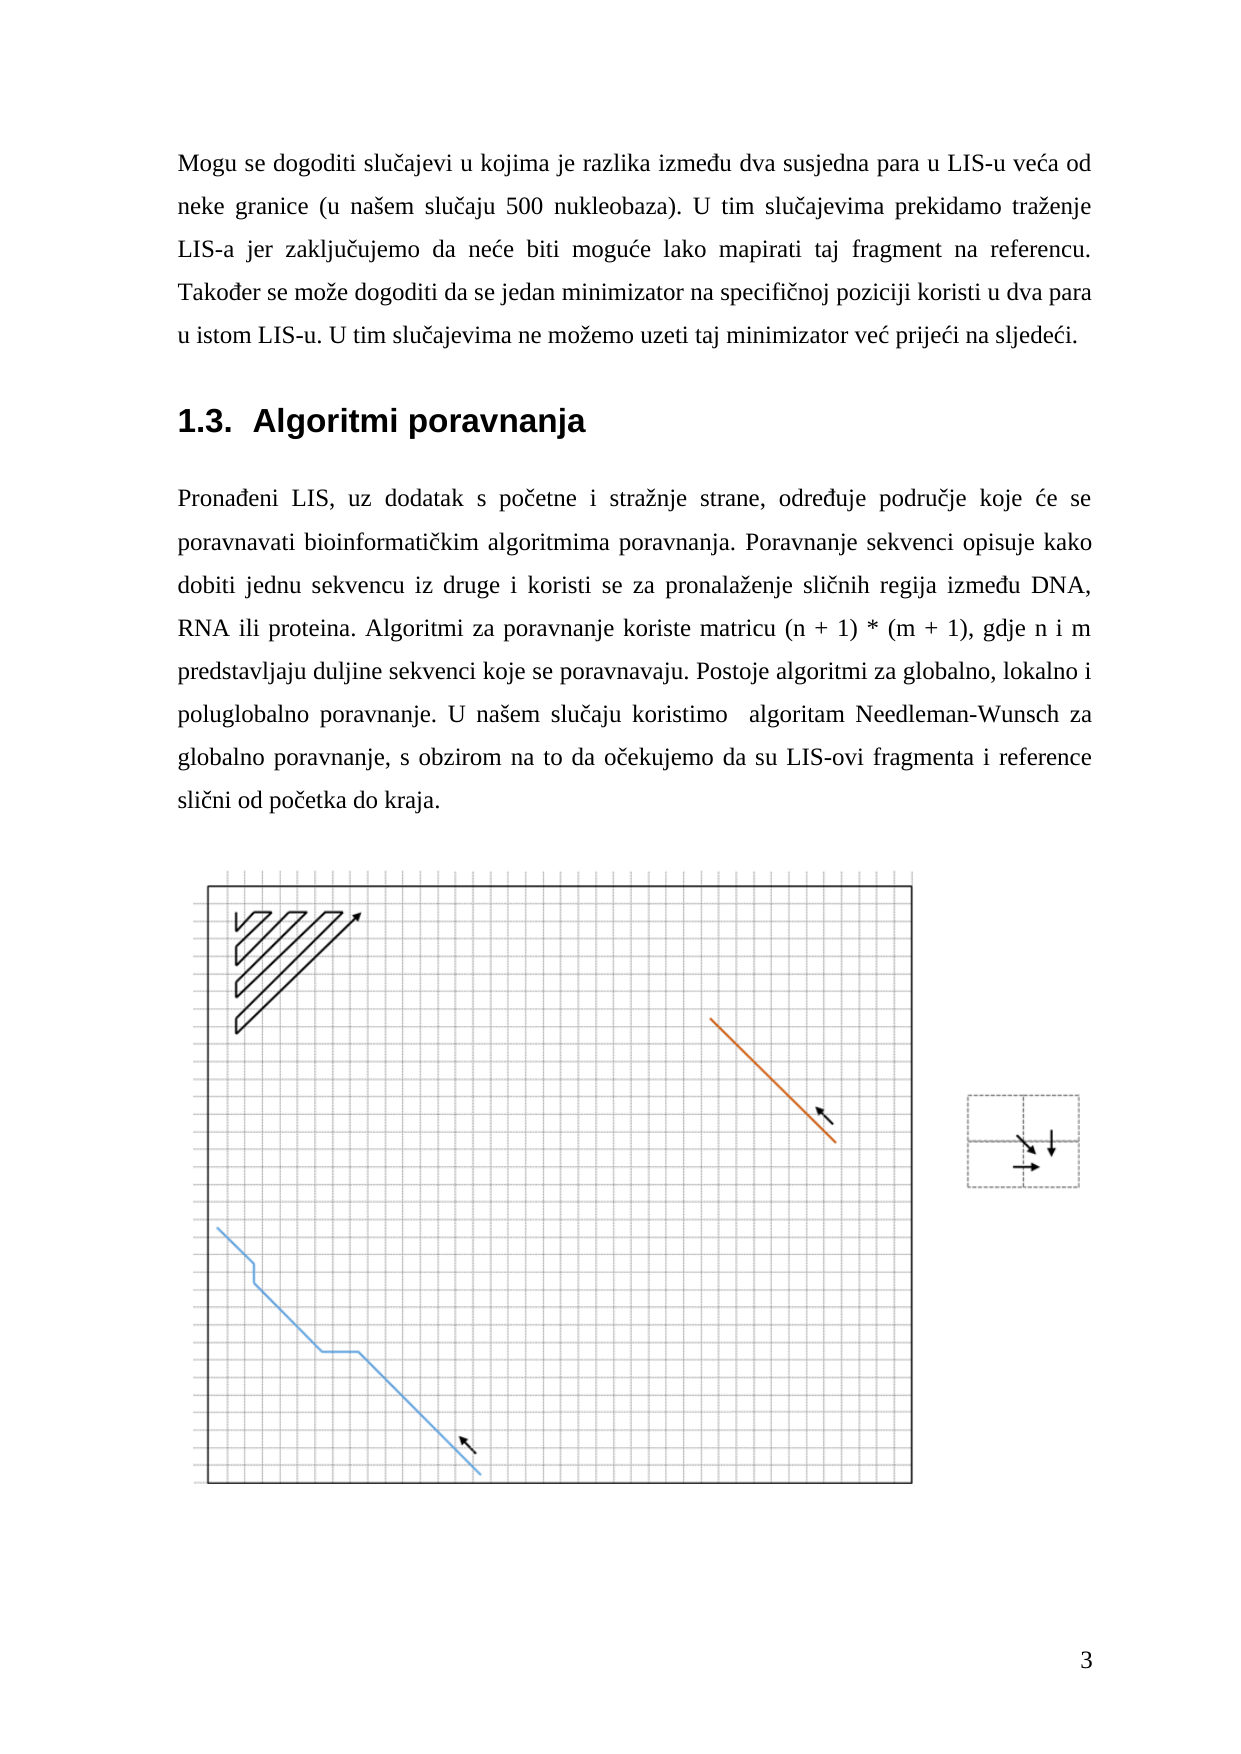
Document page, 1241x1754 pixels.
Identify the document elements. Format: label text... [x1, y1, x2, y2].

subtitle Algoritmi poravnanja [177, 401, 1092, 439]
text Pronađeni LIS, uz dodatak s početne i stražnje strane, određuje područje koje će se poravnavati bioinformatičkim algoritmima poravnanja. Poravnanje sekvenci opisuje kako dobiti jednu sekvencu iz druge i koristi se za pronalaženje sličnih regija između DNA, RNA ili proteina. Algoritmi za poravnanje koriste matricu (n + 1) * (m + 1), gdje n i m predstavljaju duljine sekvenci koje se poravnavaju. Postoje algoritmi za globalno, lokalno i poluglobalno poravnanje. U našem slučaju koristimo algoritam Needleman-Wunsch za globalno poravnanje, s obzirom na to da očekujemo da su LIS-ovi fragmenta i reference slični od početka do kraja. [177, 483, 1092, 814]
text Mogu se dogoditi slučajevi u kojima je razlika između dva susjedna para u LIS-u veća od neke granice (u našem slučaju 500 nukleobaza). U tim slučajevima prekidamo traženje LIS-a jer zaključujemo da neće biti moguće lako mapirati taj fragment na referencu. Također se može dogoditi da se jedan minimizator na specifičnoj poziciji koristi u dva para u istom LIS-u. U tim slučajevima ne možemo uzeti taj minimizator već prijeći na sljedeći. [177, 148, 1092, 349]
picture [162, 834, 1108, 1509]
